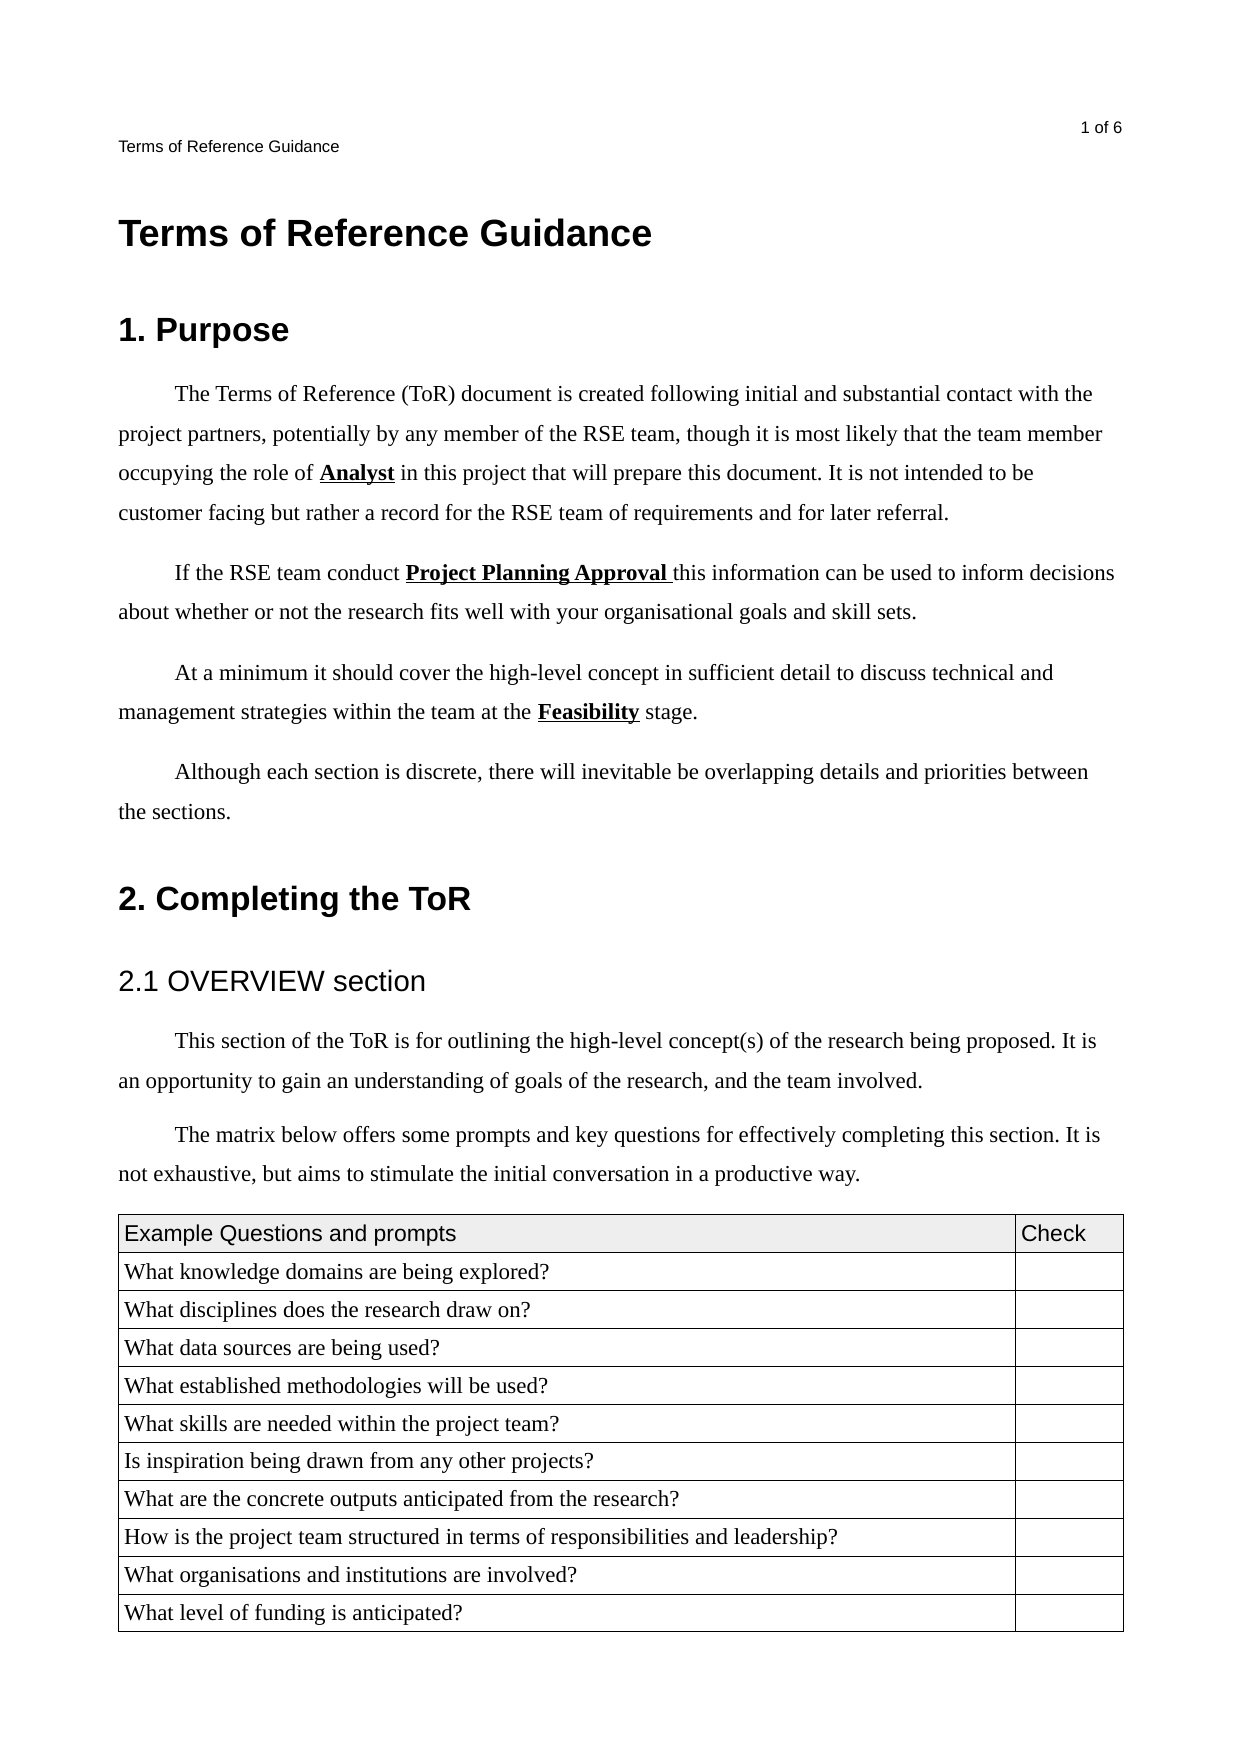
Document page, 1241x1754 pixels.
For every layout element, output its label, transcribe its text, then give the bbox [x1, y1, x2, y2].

table_cell Is inspiration being drawn from any other projects? [119, 1443, 1015, 1480]
table_cell [1016, 1443, 1123, 1480]
table_cell [1016, 1481, 1123, 1518]
table_cell What data sources are being used? [119, 1329, 1015, 1366]
table_cell [1016, 1595, 1123, 1631]
table_cell What disciplines does the research draw on? [119, 1291, 1015, 1328]
subtitle 1. Purpose [118, 310, 1122, 348]
table_header Check [1016, 1215, 1123, 1252]
table_cell What level of funding is anticipated? [119, 1595, 1015, 1631]
text The matrix below offers some prompts and key questions for effectively completing this section. It is not exhaustive, but aims to stimulate the initial conversation in a productive way. [118, 1121, 1122, 1187]
table_cell [1016, 1329, 1123, 1366]
table_cell [1016, 1405, 1123, 1442]
text If the RSE team conduct Project Planning Approval this information can be used to inform decisions about whether or not the research fits well with your organisational goals and skill sets. [118, 559, 1122, 625]
table_cell What are the concrete outputs anticipated from the research? [119, 1481, 1015, 1518]
subtitle 2. Completing the ToR [118, 879, 1122, 918]
table_cell [1016, 1367, 1123, 1404]
text The Terms of Reference (ToR) document is created following initial and substantial contact with the project partners, potentially by any member of the RSE team, though it is most likely that the team member occupying the role of Analyst in this project that will prepare this document. It is not intended to be customer facing but rather a record for the RSE team of requirements and for later referral. [118, 380, 1122, 525]
table_cell What knowledge domains are being explored? [119, 1253, 1015, 1290]
text Although each section is discrete, there will inevitable be overlapping details and priorities between the sections. [118, 758, 1122, 824]
table_cell What organisations and institutions are involved? [119, 1557, 1015, 1593]
text This section of the ToR is for outlining the high-level concept(s) of the research being proposed. It is an opportunity to gain an understanding of goals of the research, and the team involved. [118, 1027, 1122, 1093]
subtitle Terms of Reference Guidance [118, 211, 1122, 254]
table_cell [1016, 1557, 1123, 1593]
table_cell How is the project team structured in terms of responsibilities and leadership? [119, 1519, 1015, 1556]
table_cell [1016, 1519, 1123, 1556]
table_cell [1016, 1291, 1123, 1328]
table_cell [1016, 1253, 1123, 1290]
text At a minimum it should cover the high-level concept in sufficient detail to discuss technical and management strategies within the team at the Feasibility stage. [118, 659, 1122, 724]
table_cell What established methodologies will be used? [119, 1367, 1015, 1404]
subtitle 2.1 OVERVIEW section [118, 964, 1122, 998]
table_cell What skills are needed within the project team? [119, 1405, 1015, 1442]
table_header Example Questions and prompts [119, 1215, 1015, 1252]
